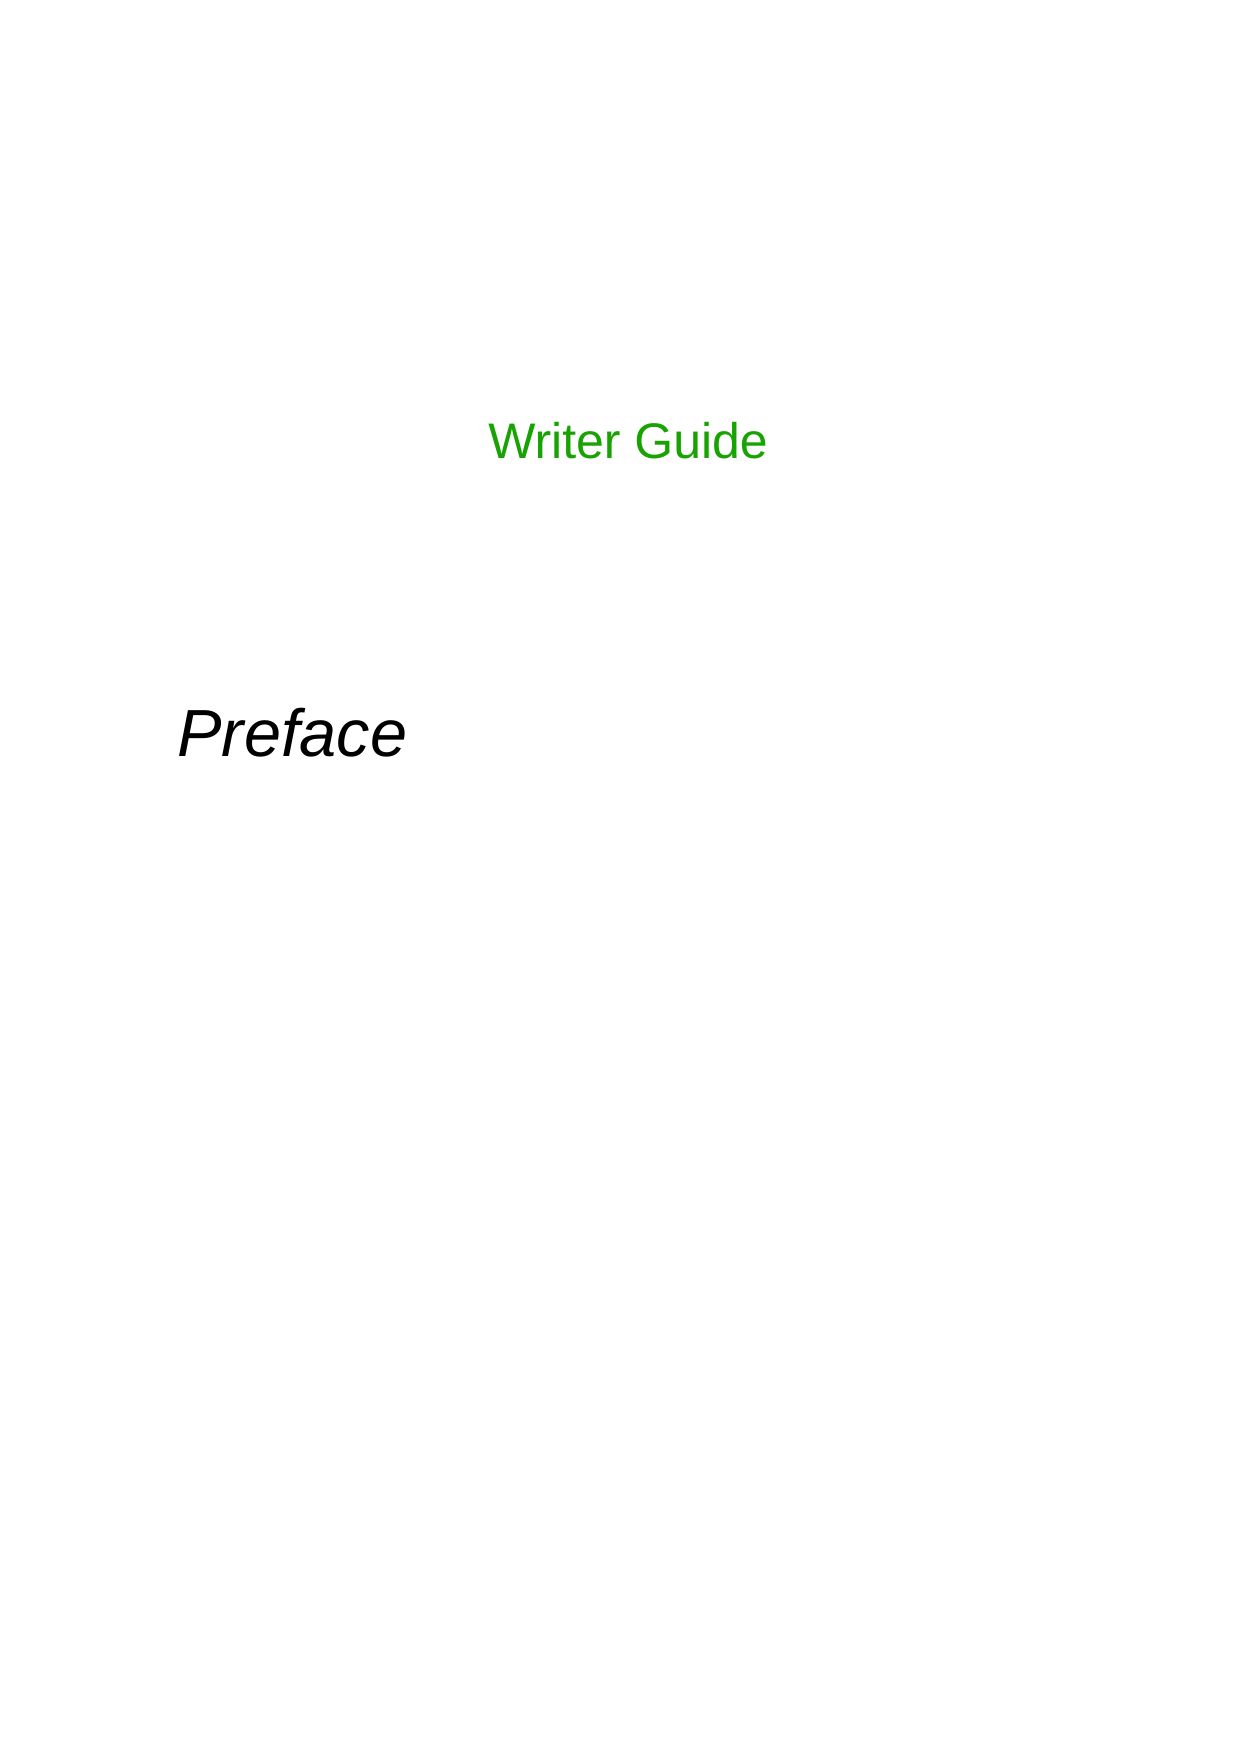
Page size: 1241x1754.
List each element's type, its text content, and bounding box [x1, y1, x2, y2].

title Preface [177, 694, 1093, 771]
text Writer Guide [177, 412, 1093, 469]
